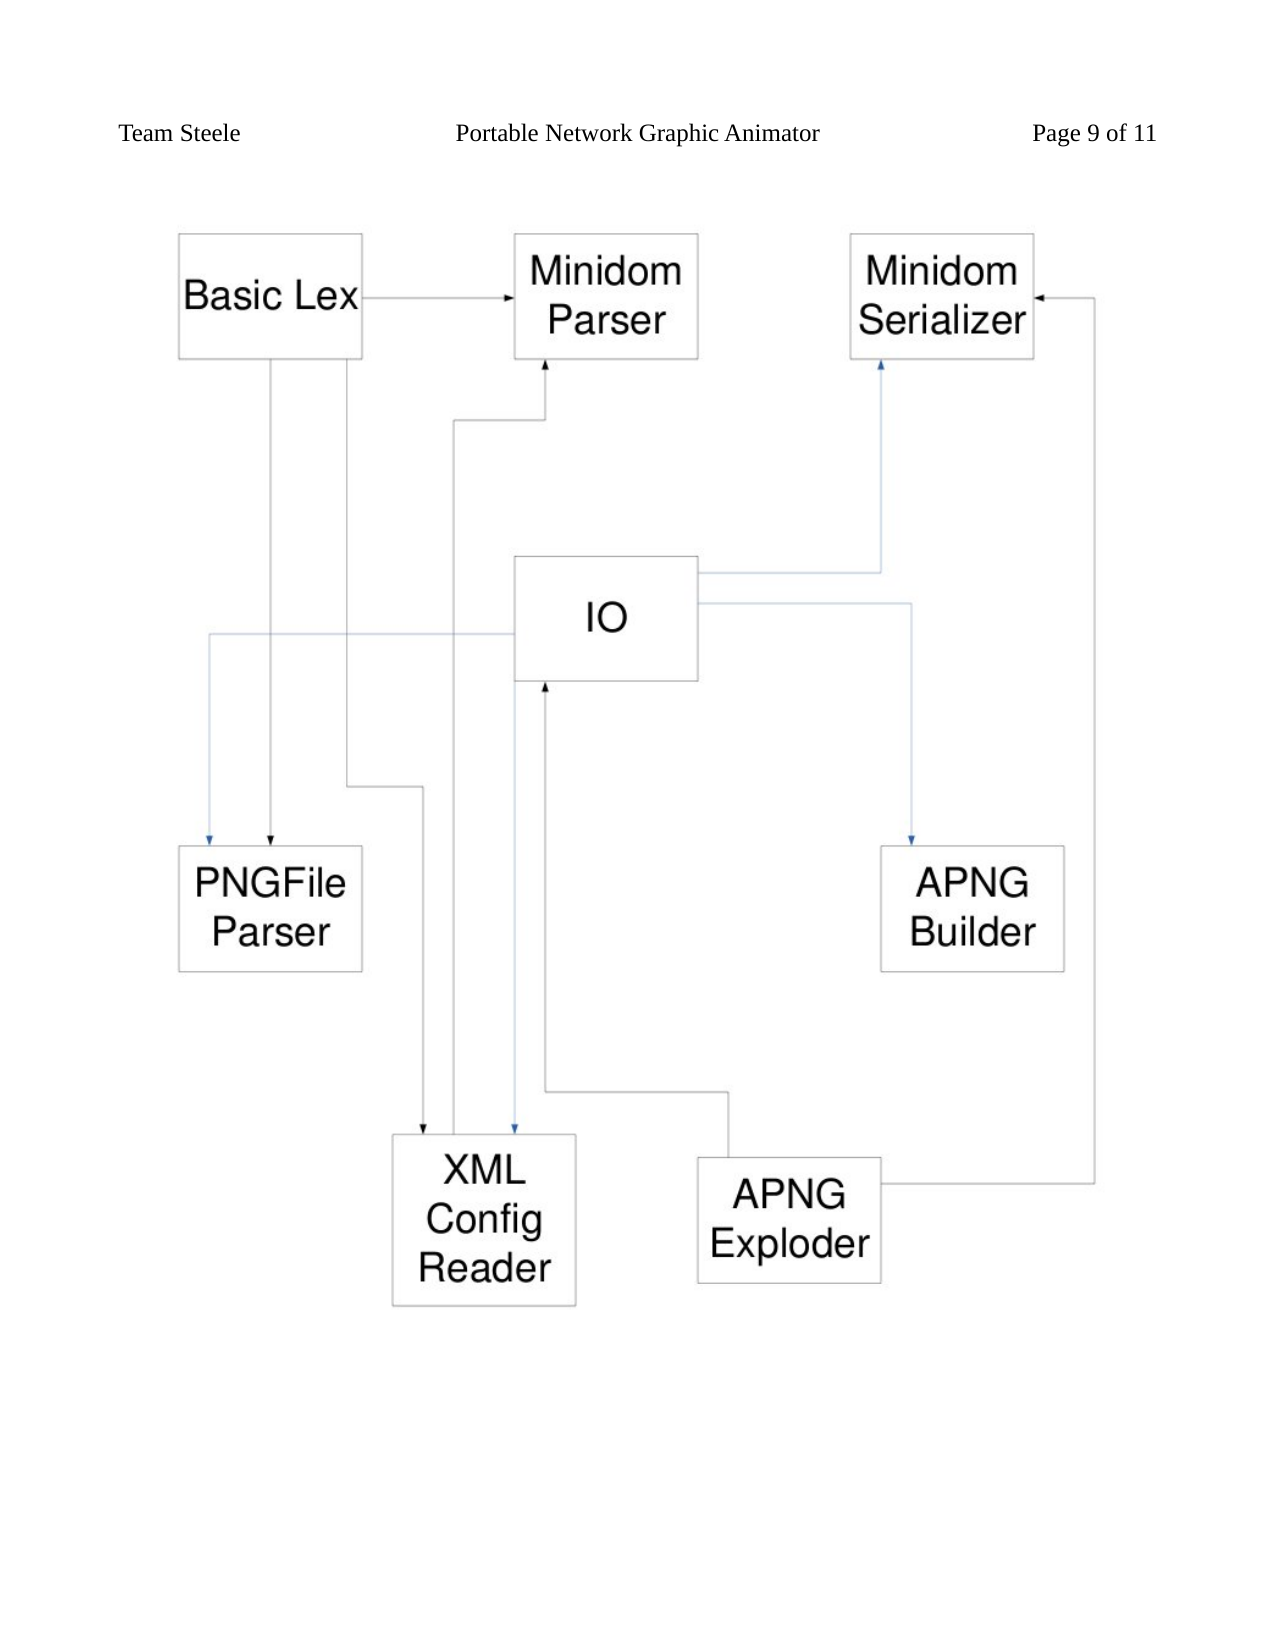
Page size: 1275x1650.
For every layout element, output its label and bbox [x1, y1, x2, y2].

picture [118, 176, 1157, 1521]
